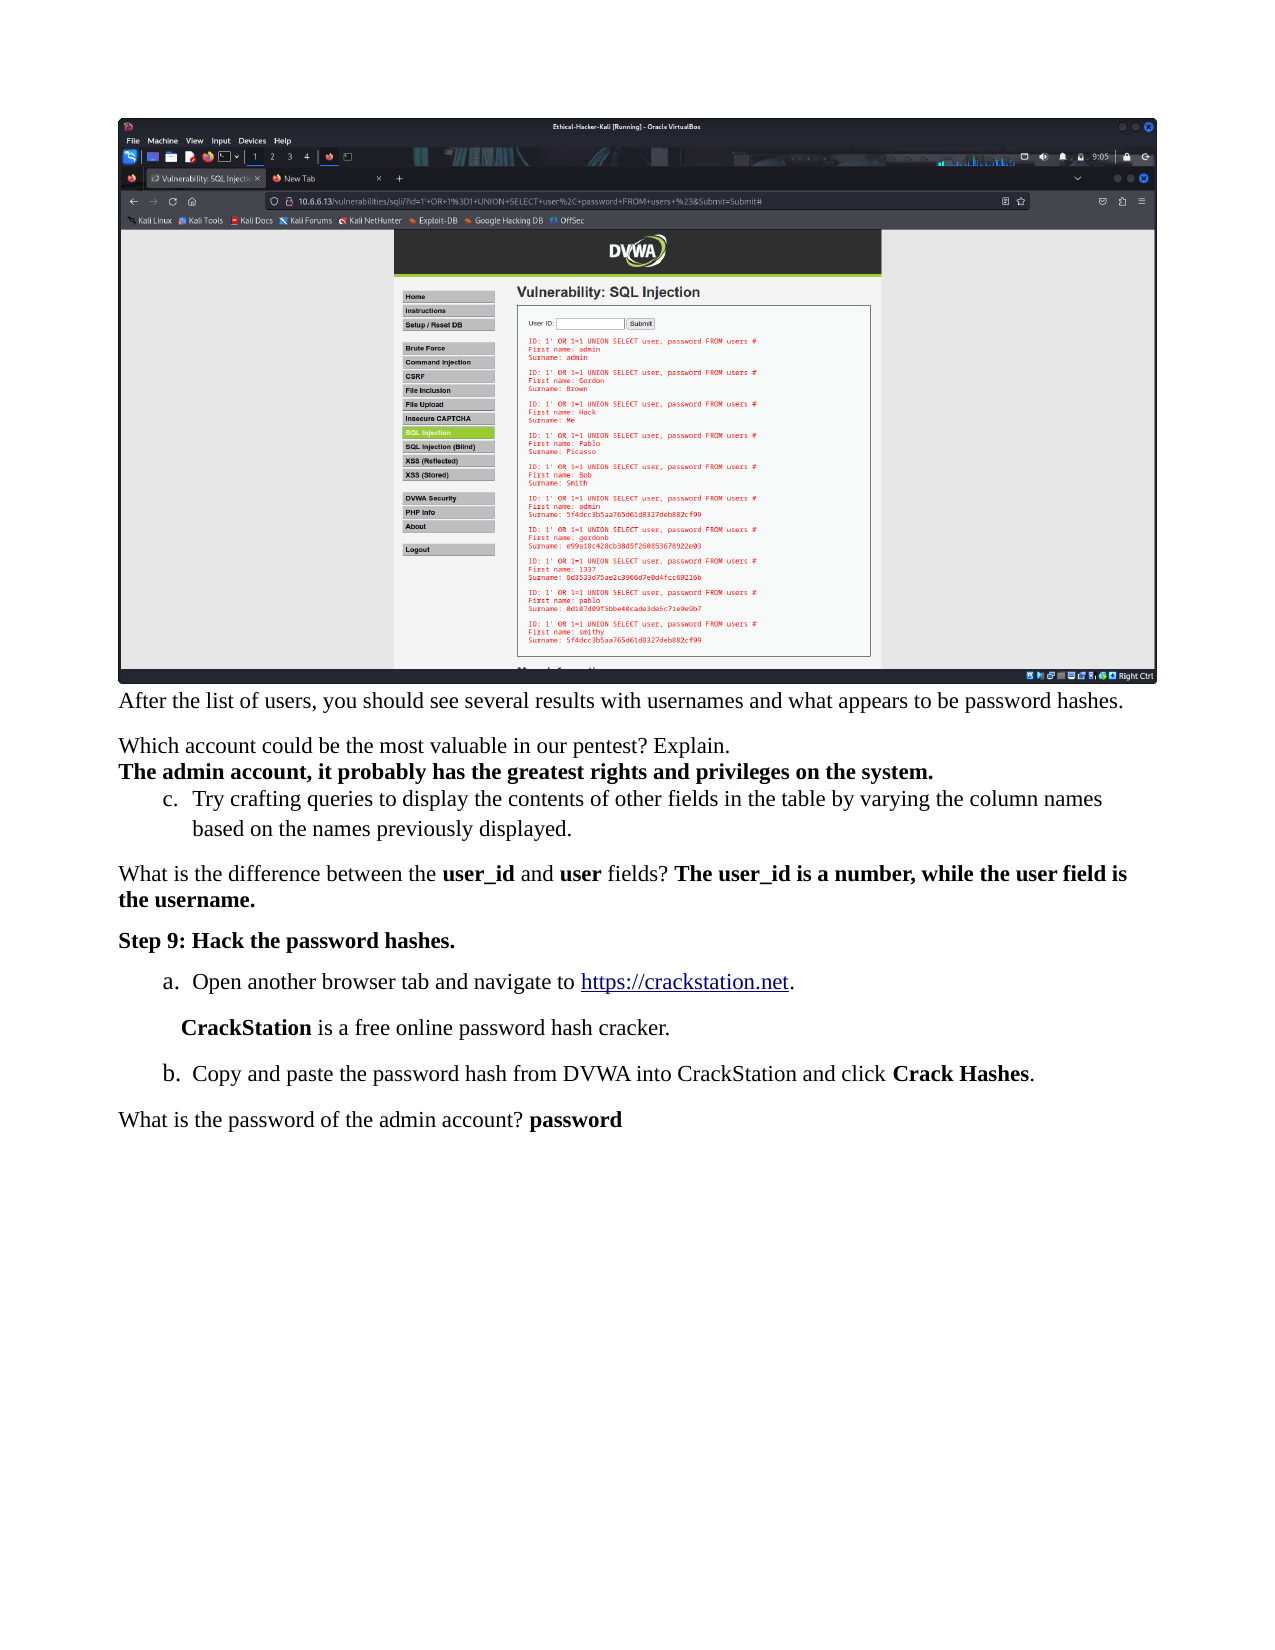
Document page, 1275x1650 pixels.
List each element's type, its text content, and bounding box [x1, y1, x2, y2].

list Open another browser tab and navigate to https://crackstation.net. [162, 966, 1157, 995]
text CrackStation is a free online password hash cracker. [181, 1013, 1157, 1040]
text What is the difference between the user_id and user fields? The user_id is a number, while the user field is the username. [118, 860, 1157, 912]
text What is the password of the admin account? password [118, 1106, 1157, 1132]
list Copy and paste the password hash from DVWA into CrackStation and click Crack Hashes. [162, 1058, 1157, 1087]
text Which account could be the most valuable in our pentest? Explain. [118, 732, 1157, 758]
picture [118, 118, 1157, 684]
list Try crafting queries to display the contents of other fields in the table by varying the column names based on the names previously displayed. [162, 785, 1157, 841]
subtitle Step 9: Hack the password hashes. [118, 927, 1157, 953]
text After the list of users, you should see several results with usernames and what appears to be password hashes. [118, 684, 1157, 714]
text The admin account, it probably has the greatest rights and privileges on the system. [118, 758, 1157, 785]
